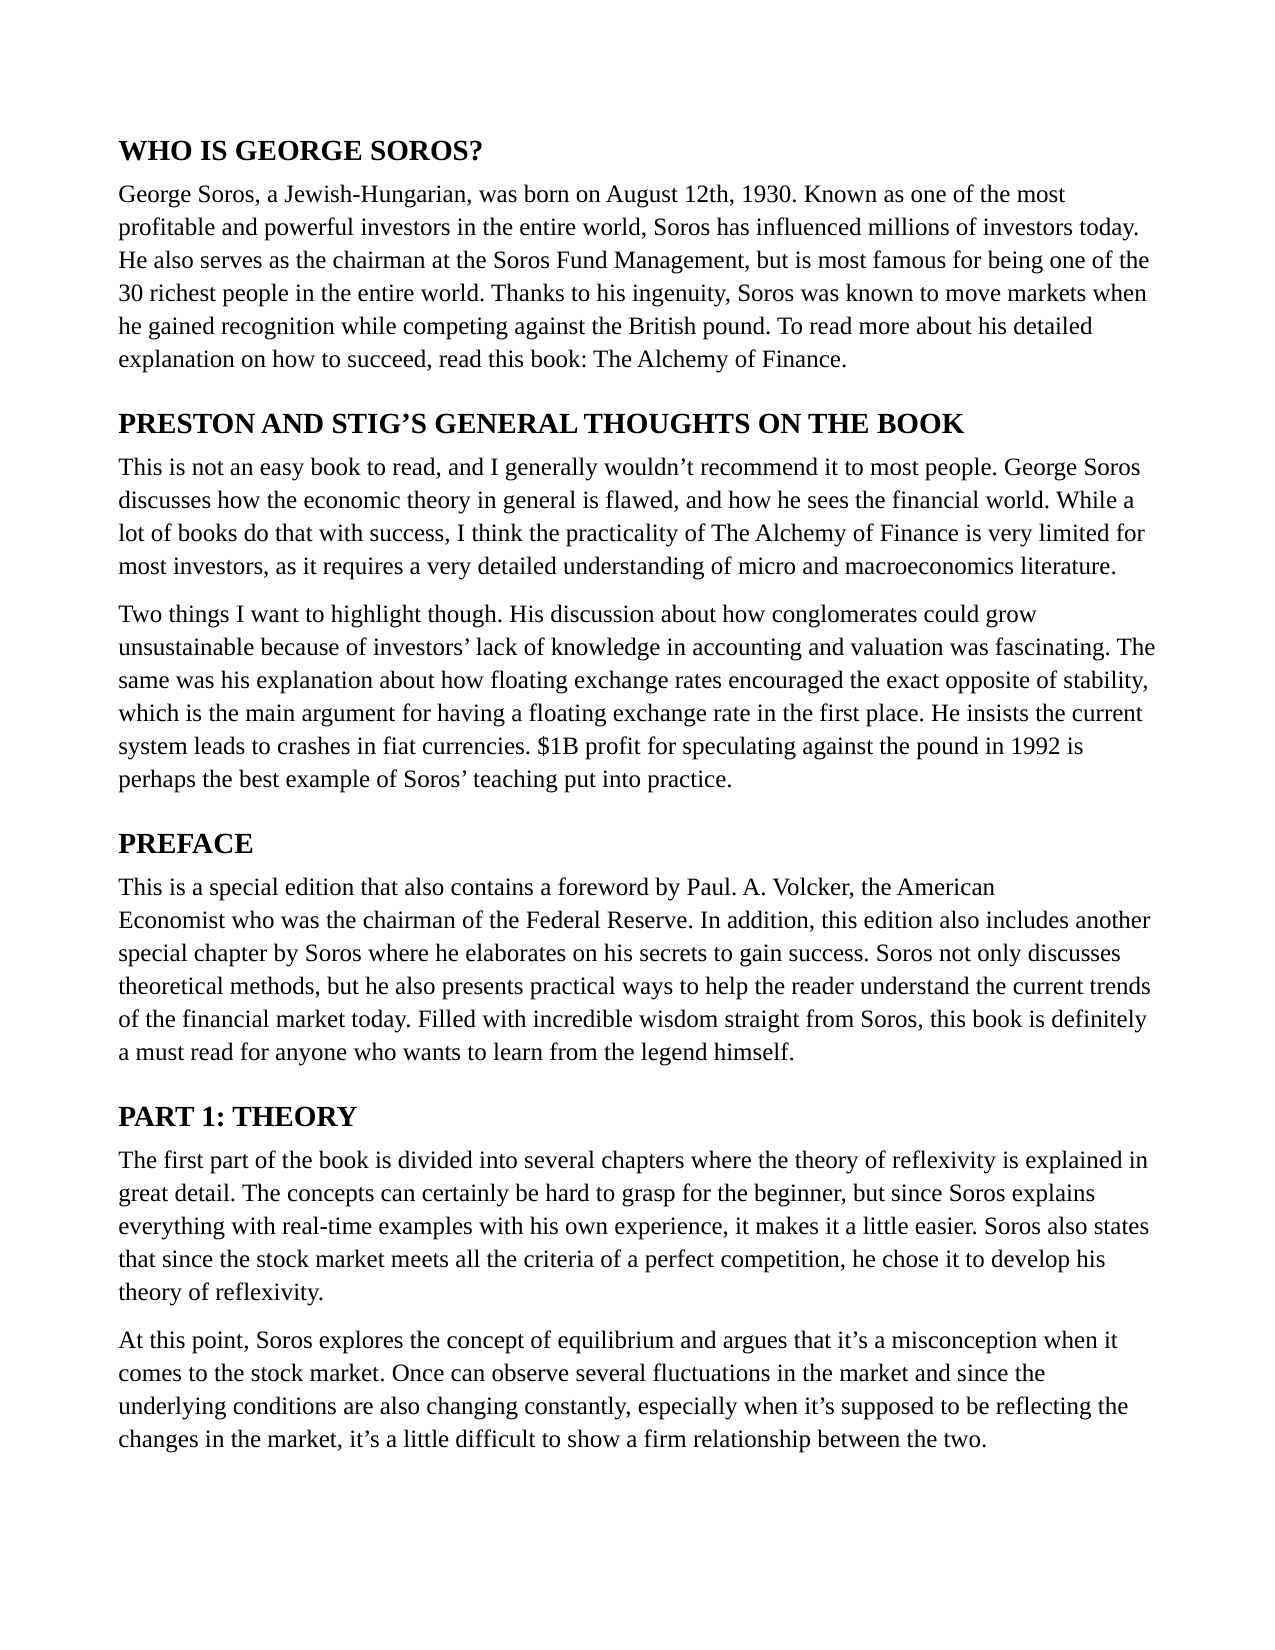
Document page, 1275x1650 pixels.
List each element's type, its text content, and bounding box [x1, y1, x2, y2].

text This is not an easy book to read, and I generally wouldn’t recommend it to most people. George Soros discusses how the economic theory in general is flawed, and how he sees the financial world. While a lot of books do that with success, I think the practicality of The Alchemy of Finance is very limited for most investors, as it requires a very detailed understanding of micro and macroeconomics literature. [118, 452, 1157, 580]
text George Soros, a Jewish-Hungarian, was born on August 12th, 1930. Known as one of the most profitable and powerful investors in the entire world, Soros has influenced millions of investors today. He also serves as the chairman at the Soros Fund Management, but is most famous for being one of the 30 richest people in the entire world. Thanks to his ingenuity, Soros was known to move markets when he gained recognition while competing against the British pound. To read more about his detailed explanation on how to succeed, read this book: The Alchemy of Finance. [118, 179, 1157, 373]
subtitle PART 1: THEORY [118, 1099, 1157, 1133]
text At this point, Soros explores the concept of equilibrium and argues that it’s a misconception when it comes to the stock market. Once can observe several fluctuations in the market and since the underlying conditions are also changing constantly, especially when it’s supposed to be reflecting the changes in the market, it’s a little difficult to show a firm relationship between the two. [118, 1325, 1157, 1453]
text Two things I want to highlight though. His discussion about how conglomerates could grow unsustainable because of investors’ lack of knowledge in accounting and valuation was fascinating. The same was his explanation about how floating exchange rates encouraged the exact opposite of stability, which is the main argument for having a floating exchange rate in the first place. He insists the current system leads to crashes in fiat currencies. $1B profit for speculating against the pound in 1992 is perhaps the best example of Soros’ teaching put into practice. [118, 599, 1157, 793]
subtitle PREFACE [118, 826, 1157, 859]
subtitle WHO IS GEORGE SOROS? [118, 133, 1157, 166]
text This is a special edition that also contains a foreword by Paul. A. Volcker, the American Economist who was the chairman of the Federal Reserve. In addition, this edition also includes another special chapter by Soros where he elaborates on his secrets to gain success. Soros not only discusses theoretical methods, but he also presents practical ways to help the reader understand the current trends of the financial market today. Filled with incredible wisdom straight from Soros, this book is definitely a must read for anyone who wants to learn from the legend himself. [118, 872, 1157, 1066]
text The first part of the book is divided into several chapters where the theory of reflexivity is explained in great detail. The concepts can certainly be hard to grasp for the beginner, but since Soros explains everything with real‐time examples with his own experience, it makes it a little easier. Soros also states that since the stock market meets all the criteria of a perfect competition, he chose it to develop his theory of reflexivity. [118, 1145, 1157, 1306]
subtitle PRESTON AND STIG’S GENERAL THOUGHTS ON THE BOOK [118, 406, 1157, 439]
